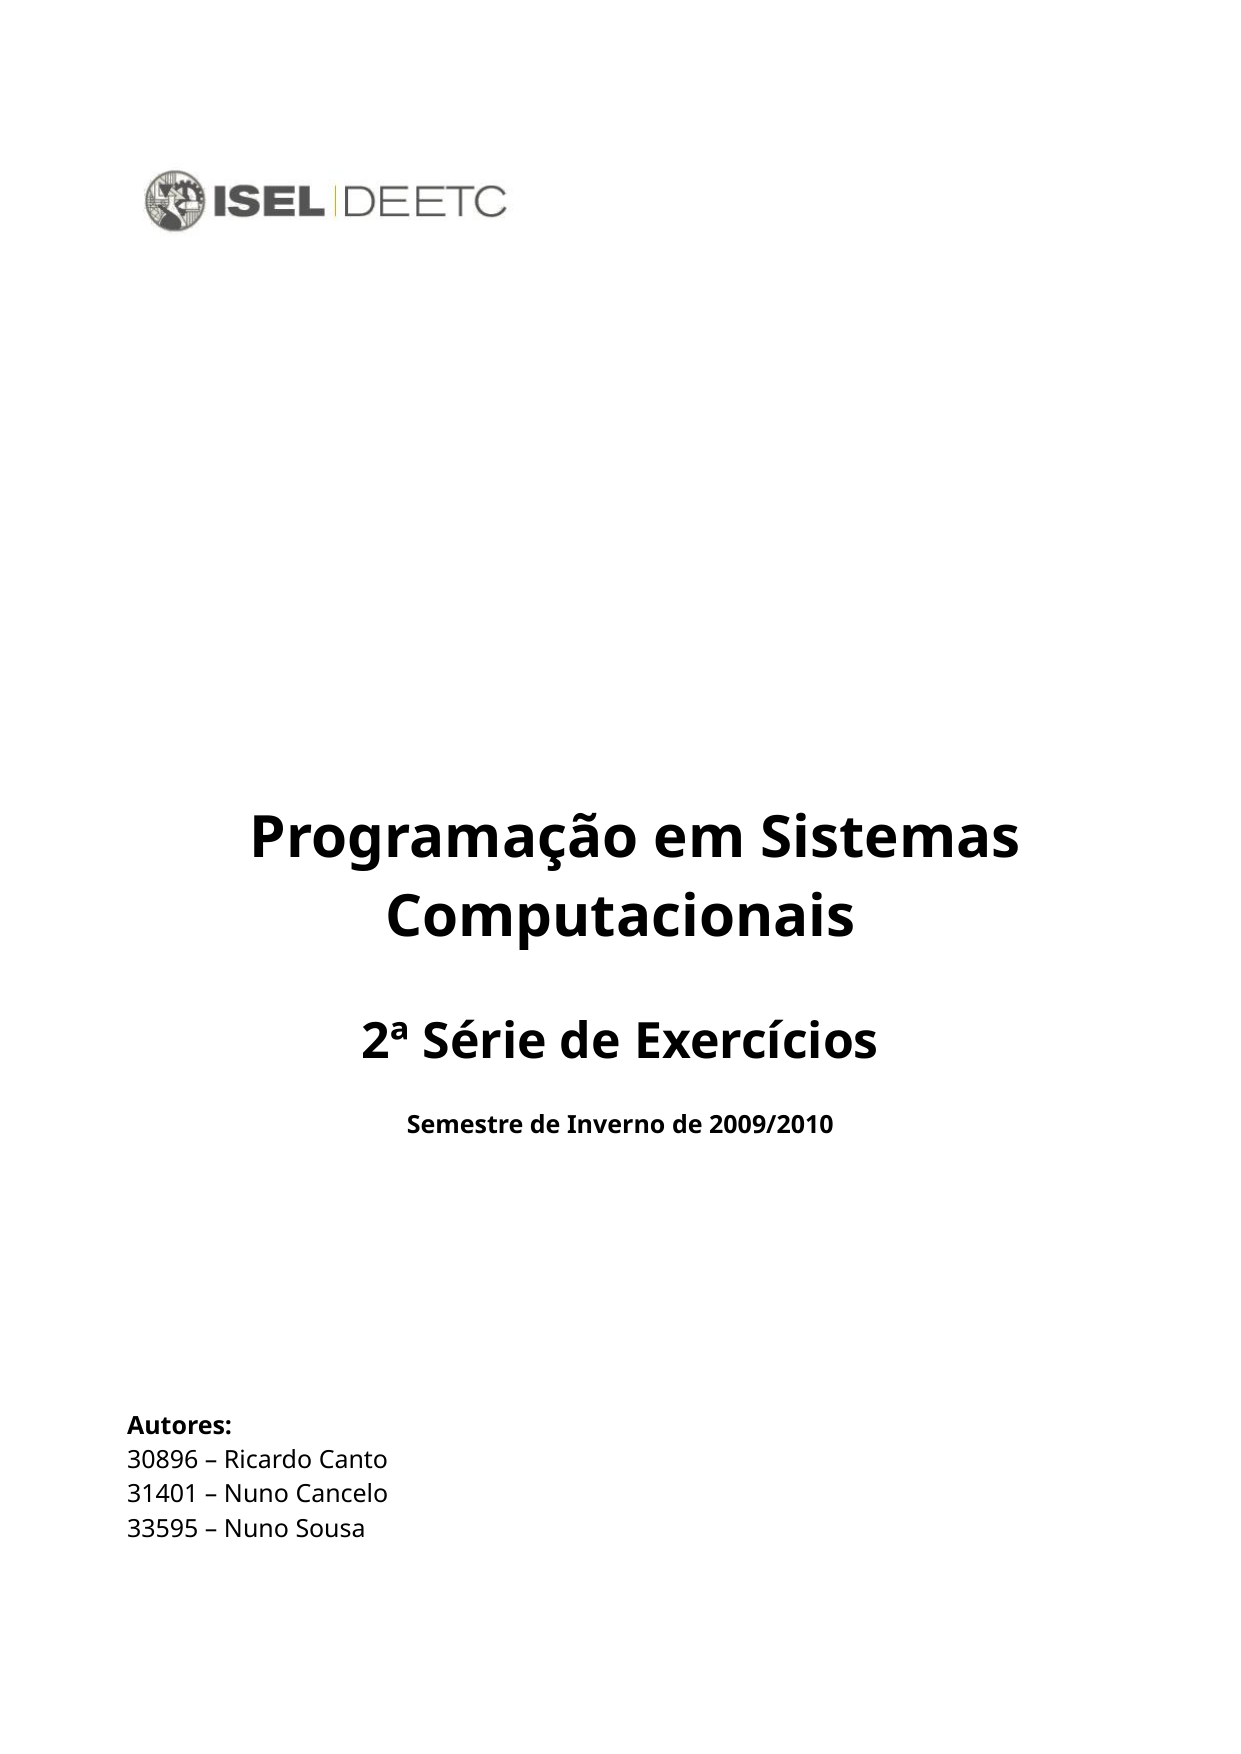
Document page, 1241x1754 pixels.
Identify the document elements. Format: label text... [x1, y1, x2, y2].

text 2ª Série de Exercícios [118, 1005, 1122, 1073]
text Programação em Sistemas Computacionais [118, 795, 1122, 954]
picture [135, 155, 537, 257]
text Semestre de Inverno de 2009/2010 [118, 1107, 1122, 1141]
